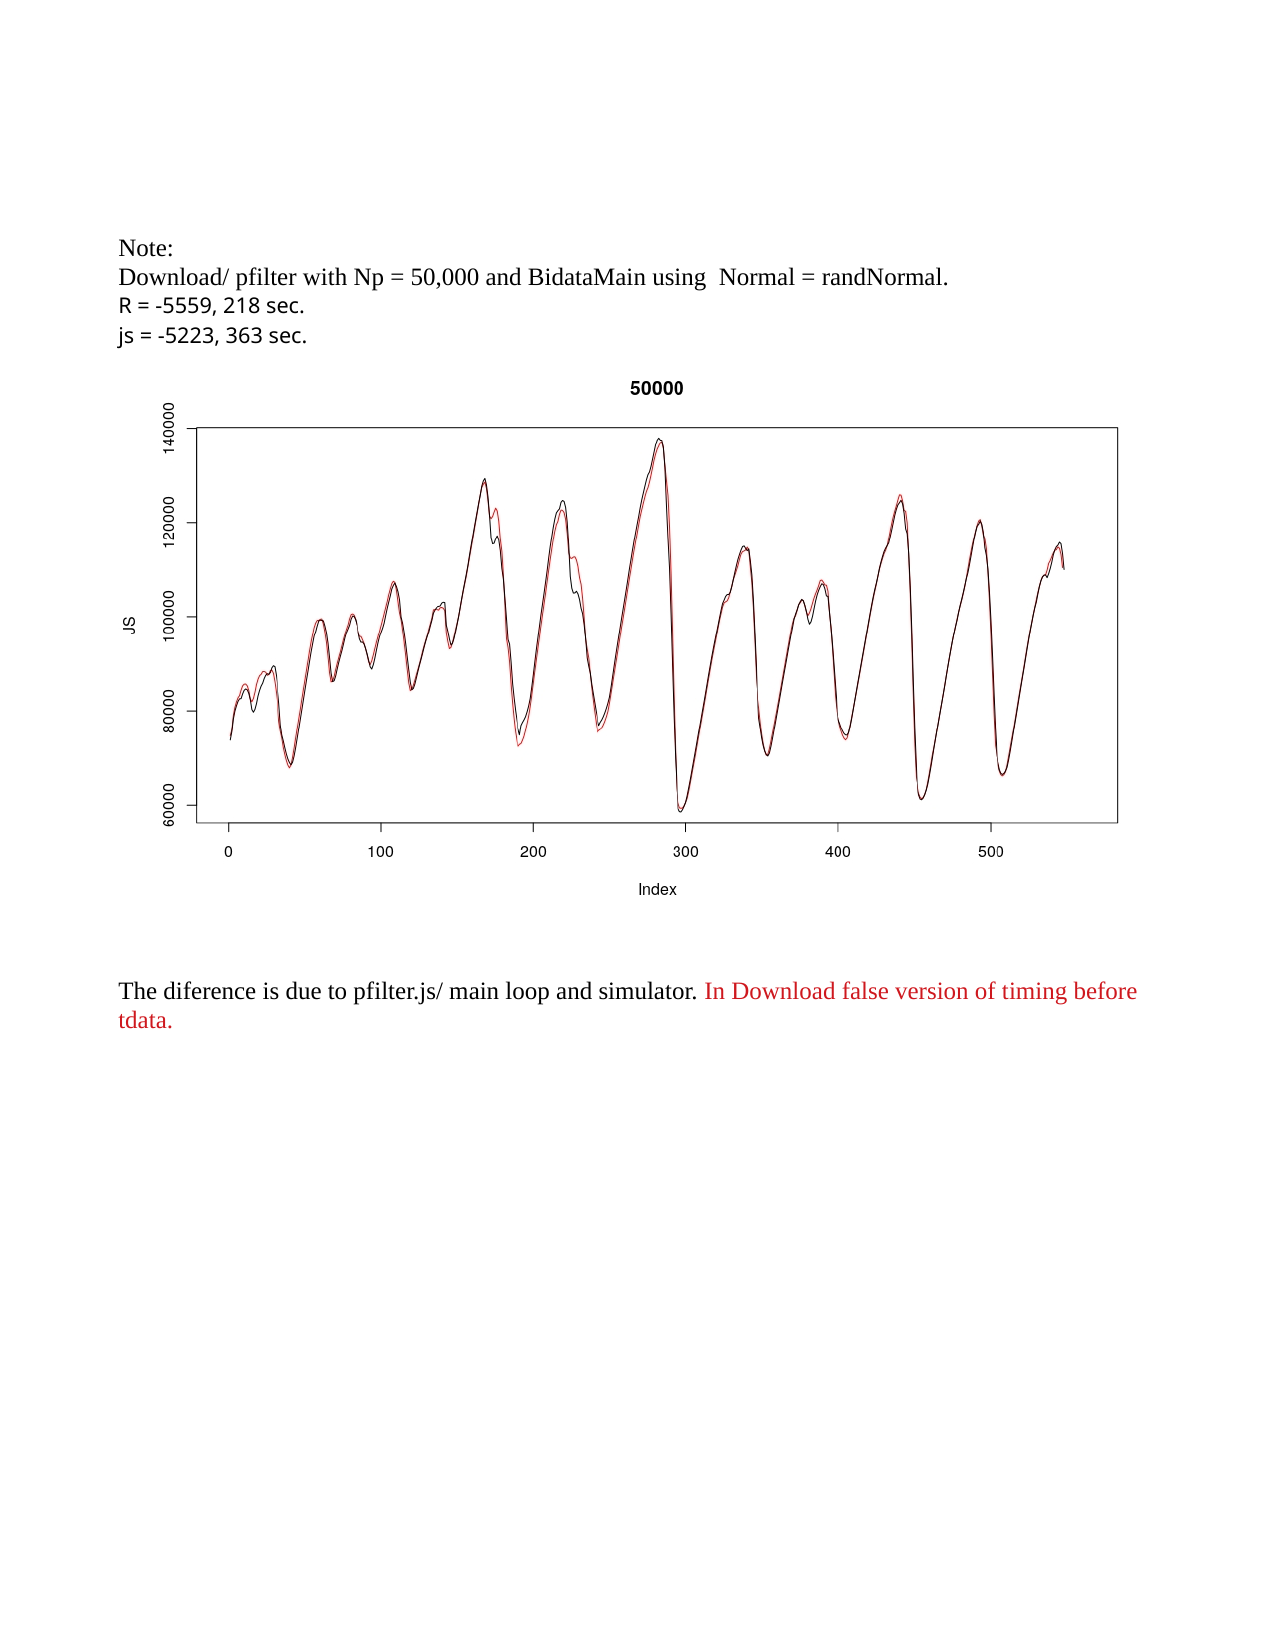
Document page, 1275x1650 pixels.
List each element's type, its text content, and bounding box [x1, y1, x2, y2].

text The diference is due to pfilter.js/ main loop and simulator. In Download false version of timing before tdata. [118, 976, 1157, 1034]
picture [118, 349, 1157, 919]
text R = -5559, 218 sec. [118, 291, 1157, 320]
text js = -5223, 363 sec. [118, 320, 1157, 349]
text Download/ pfilter with Np = 50,000 and BidataMain using Normal = randNormal. [118, 262, 1157, 291]
text Note: [118, 233, 1157, 262]
